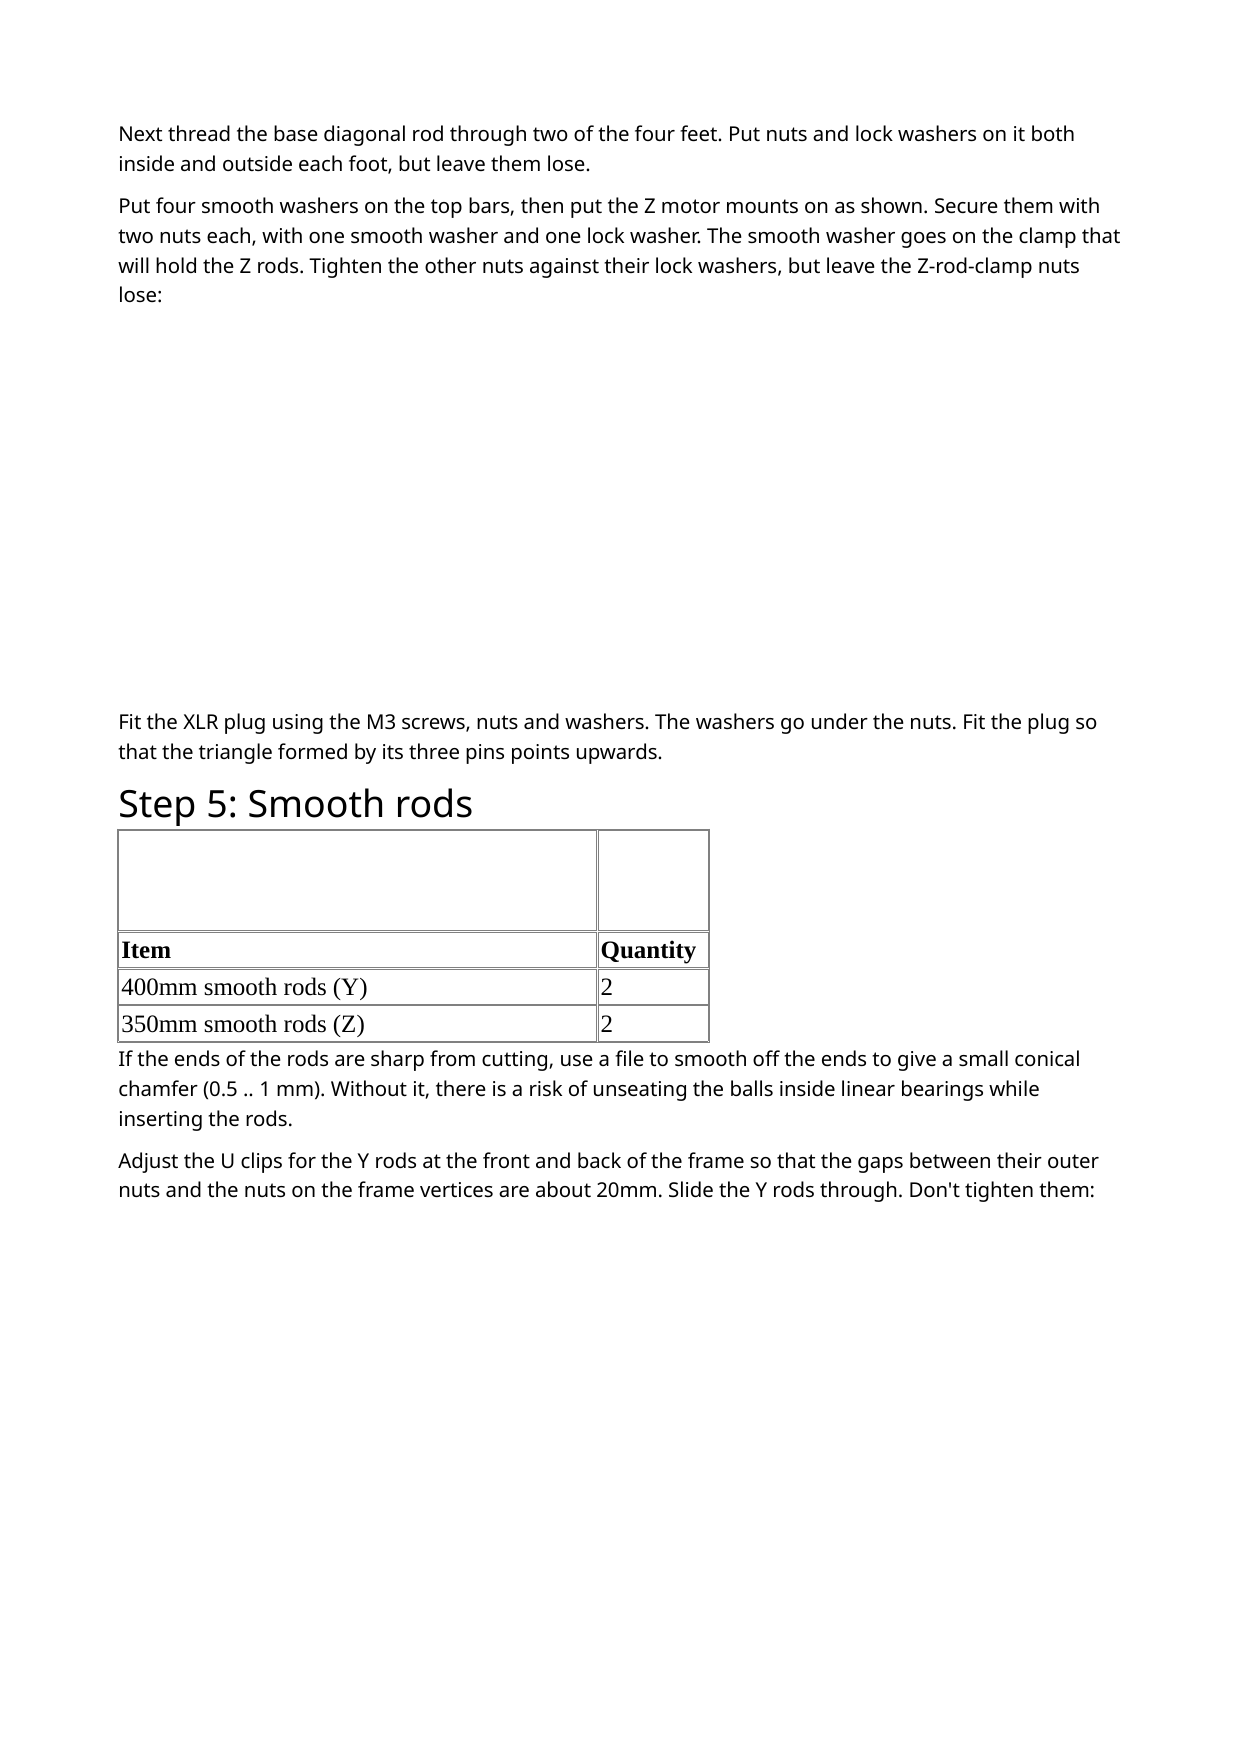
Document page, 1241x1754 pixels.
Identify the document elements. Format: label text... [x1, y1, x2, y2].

table_header [599, 831, 708, 930]
text Put four smooth washers on the top bars, then put the Z motor mounts on as shown. Secure them with two nuts each, with one smooth washer and one lock washer. The smooth washer goes on the clamp that will hold the Z rods. Tighten the other nuts against their lock washers, but leave the Z-rod-clamp nuts lose: [118, 190, 1122, 309]
table_cell 400mm smooth rods (Y) [119, 970, 596, 1004]
table_cell 350mm smooth rods (Z) [119, 1006, 596, 1041]
table_cell Quantity [599, 933, 708, 967]
table_header [119, 831, 596, 930]
text Next thread the base diagonal rod through two of the four feet. Put nuts and lock washers on it both inside and outside each foot, but leave them lose. [118, 118, 1122, 177]
table_cell Item [119, 933, 596, 967]
subtitle Step 5: Smooth rods [118, 777, 1122, 828]
text If the ends of the rods are sharp from cutting, use a file to smooth off the ends to give a small conical chamfer (0.5 .. 1 mm). Without it, there is a risk of unseating the balls inside linear bearings while inserting the rods. [118, 1043, 1122, 1132]
table_cell 2 [599, 970, 708, 1004]
text Fit the XLR plug using the M3 screws, nuts and washers. The washers go under the nuts. Fit the plug so that the triangle formed by its three pins points upwards. [118, 706, 1122, 765]
text Adjust the U clips for the Y rods at the front and back of the frame so that the gaps between their outer nuts and the nuts on the frame vertices are about 20mm. Slide the Y rods through. Don't tighten them: [118, 1144, 1122, 1204]
table_cell 2 [599, 1006, 708, 1041]
